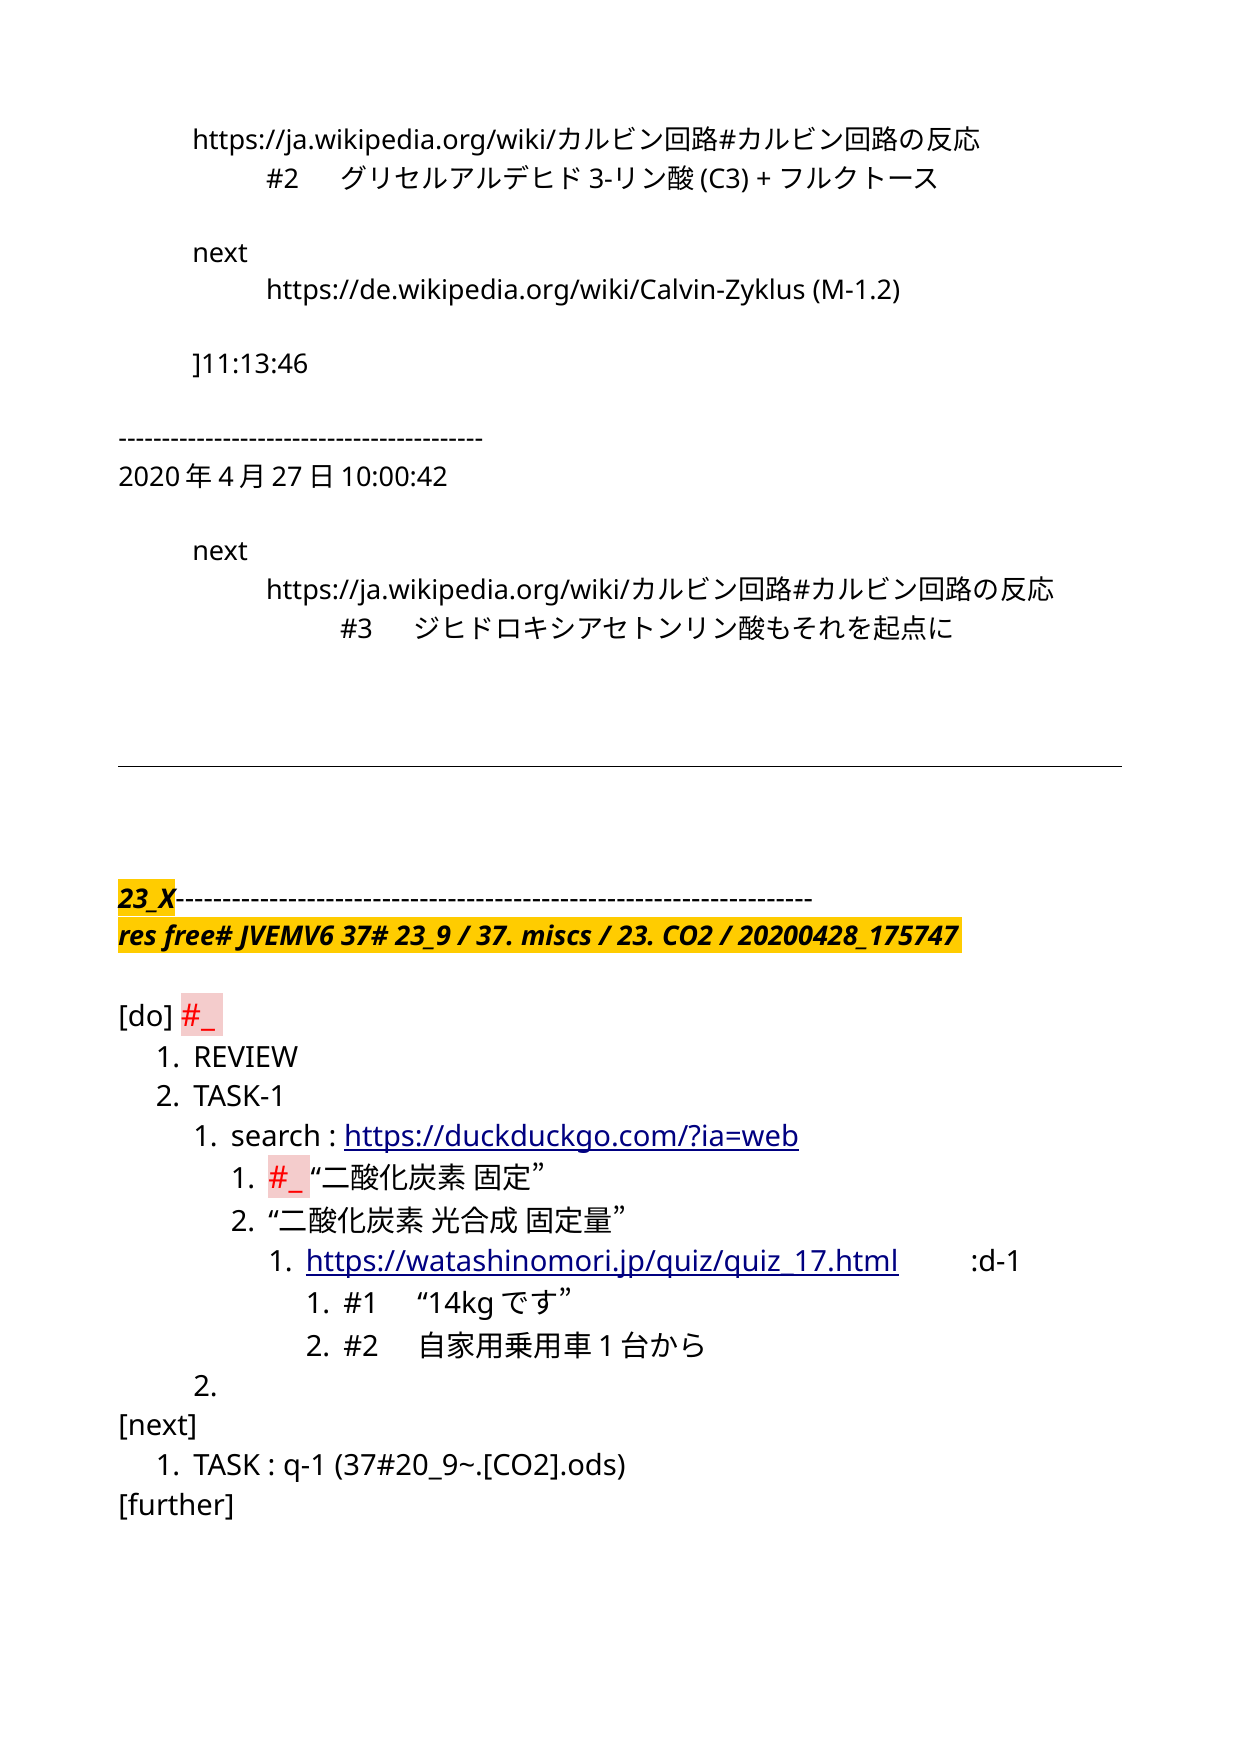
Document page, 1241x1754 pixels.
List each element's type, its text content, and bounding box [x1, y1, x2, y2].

text [118, 1563, 1122, 1606]
text [next] [118, 1404, 1122, 1444]
text https://ja.wikipedia.org/wiki/カルビン回路#カルビン回路の反応 [118, 568, 1122, 607]
list “二酸化炭素 光合成 固定量” [231, 1198, 1122, 1240]
text ------------------------------------------ [118, 418, 1122, 455]
list #2 自家用乗用車1台から [306, 1322, 1122, 1365]
text https://de.wikipedia.org/wiki/Calvin-Zyklus (M-1.2) [118, 271, 1122, 307]
text #2 グリセルアルデヒド3-リン酸 (C3) + フルクトース [118, 157, 1122, 197]
text ]11:13:46 [118, 344, 1122, 381]
text 2020年4月27日10:00:42 [118, 455, 1122, 494]
text [do] #_ [118, 993, 1122, 1036]
list search : https://duckduckgo.com/?ia=web [193, 1115, 1122, 1155]
text https://ja.wikipedia.org/wiki/カルビン回路#カルビン回路の反応 [118, 118, 1122, 157]
list TASK-1 [156, 1076, 1122, 1115]
text 23_X-------------------------------------------------------------------- [118, 877, 1122, 917]
text [further] [118, 1484, 1122, 1523]
list REVIEW [156, 1036, 1122, 1076]
text next [118, 234, 1122, 271]
list https://watashinomori.jp/quiz/quiz_17.html :d-1 [268, 1240, 1122, 1280]
list TASK : q-1 (37#20_9~.[CO2].ods) [156, 1444, 1122, 1484]
list #_ “二酸化炭素 固定” [231, 1155, 1122, 1198]
text next [118, 531, 1122, 568]
list #1 “14kgです” [306, 1280, 1122, 1322]
text #3 ジヒドロキシアセトンリン酸もそれを起点に [118, 607, 1122, 647]
text res free# JVEMV6 37# 23_9 / 37. miscs / 23. CO2 / 20200428_175747 [118, 917, 1122, 953]
